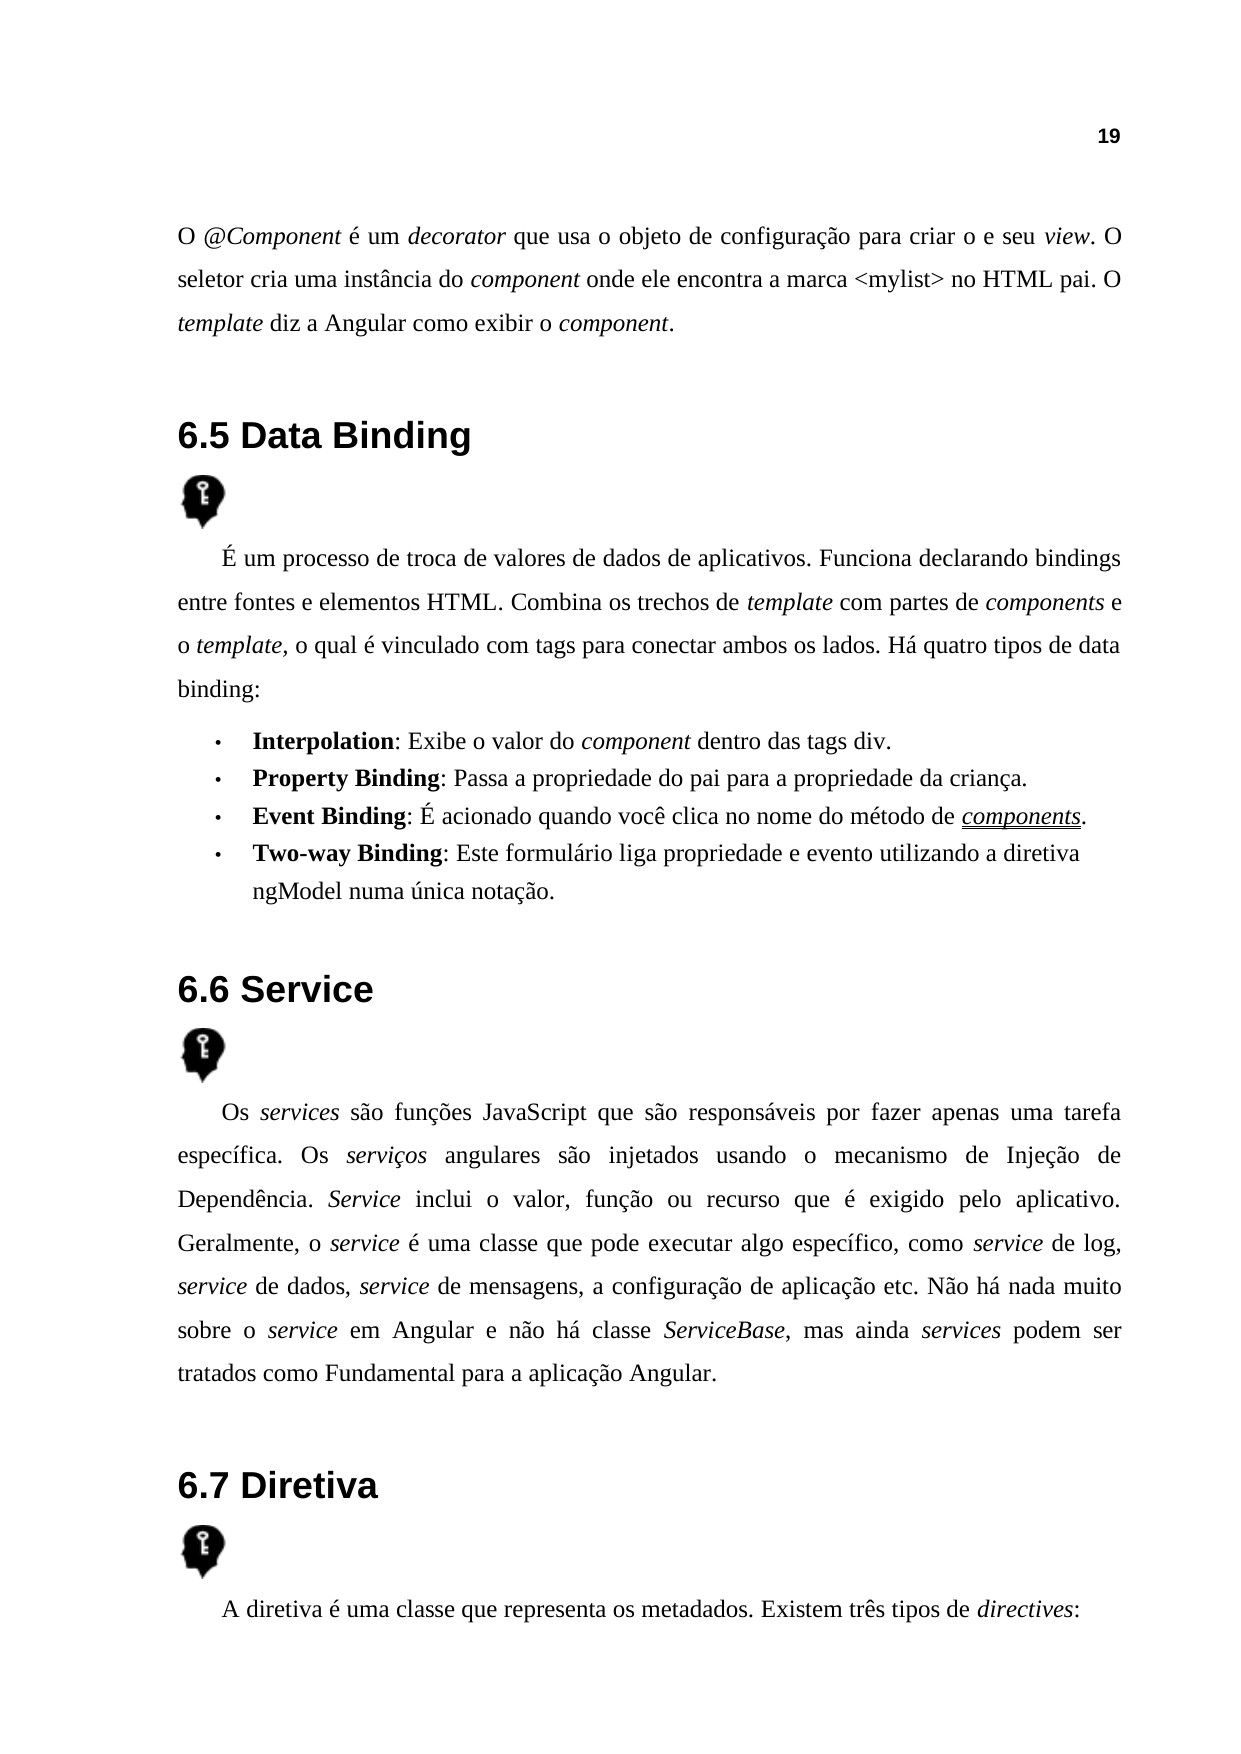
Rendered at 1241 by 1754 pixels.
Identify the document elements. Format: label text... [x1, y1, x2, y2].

subtitle Diretiva [177, 1464, 1122, 1507]
list Two-way Binding: Este formulário liga propriedade e evento utilizando a diretiva ngModel numa única notação. [215, 830, 1122, 905]
subtitle Service [177, 967, 1122, 1010]
text A diretiva é uma classe que representa os metadados. Existem três tipos de directives: [177, 1528, 1122, 1622]
list Property Binding: Passa a propriedade do pai para a propriedade da criança. [215, 755, 1122, 792]
subtitle Data Binding [177, 414, 1122, 457]
picture [177, 1525, 231, 1579]
list Event Binding: É acionado quando você clica no nome do método de components. [215, 792, 1122, 830]
text O @Component é um decorator que usa o objeto de configuração para criar o e seu view. O seletor cria uma instância do component onde ele encontra a marca <mylist> no HTML pai. O template diz a Angular como exibir o component. [177, 221, 1122, 337]
text É um processo de troca de valores de dados de aplicativos. Funciona declarando bindings entre fontes e elementos HTML. Combina os trechos de template com partes de components e o template, o qual é vinculado com tags para conectar ambos os lados. Há quatro tipos de data binding: [177, 478, 1122, 703]
picture [177, 1028, 231, 1083]
text Os services são funções JavaScript que são responsáveis por fazer apenas uma tarefa específica. Os serviços angulares são injetados usando o mecanismo de Injeção de Dependência. Service inclui o valor, função ou recurso que é exigido pelo aplicativo. Geralmente, o service é uma classe que pode executar algo específico, como service de log, service de dados, service de mensagens, a configuração de aplicação etc. Não há nada muito sobre o service em Angular e não há classe ServiceBase, mas ainda services podem ser tratados como Fundamental para a aplicação Angular. [177, 1032, 1122, 1387]
picture [177, 475, 231, 529]
list Interpolation: Exibe o valor do component dentro das tags div. [215, 717, 1122, 755]
